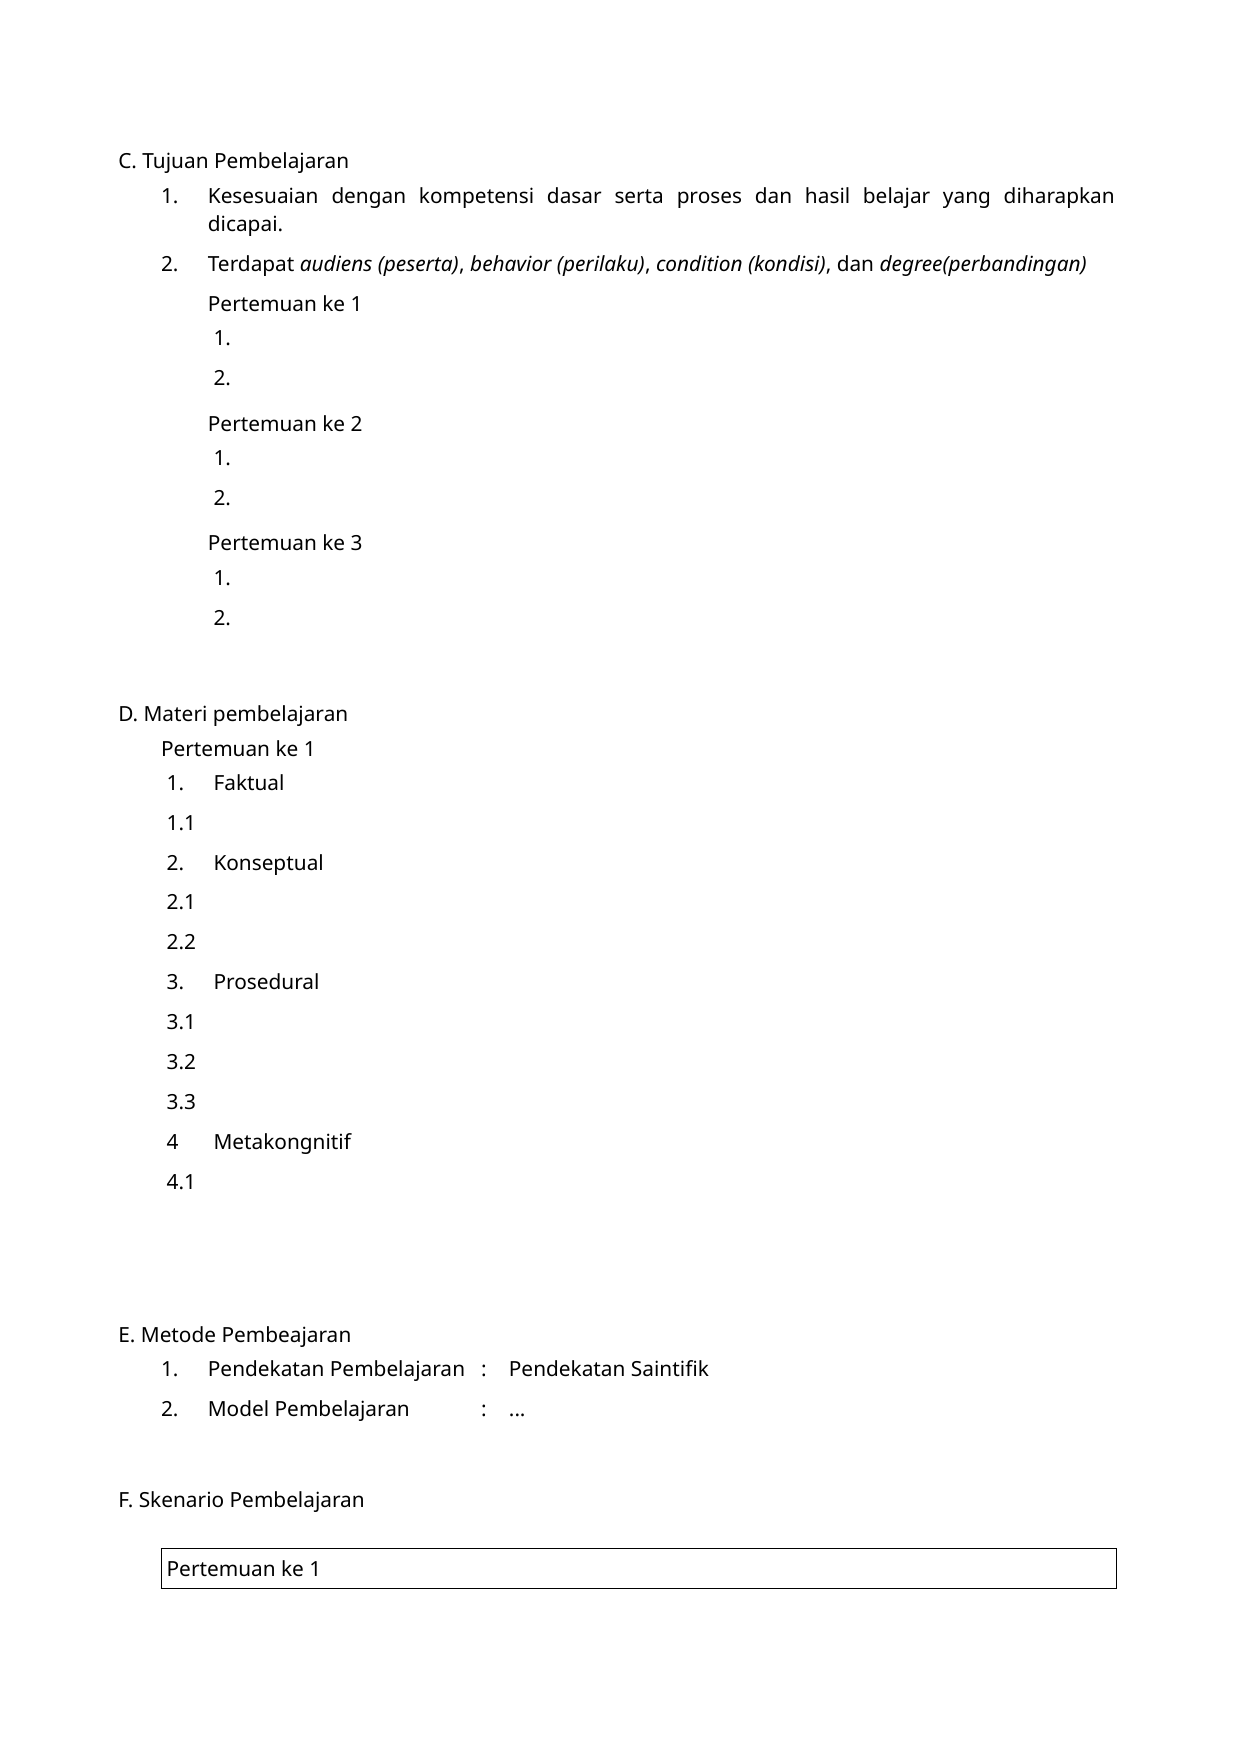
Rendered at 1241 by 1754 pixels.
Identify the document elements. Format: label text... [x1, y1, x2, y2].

table_cell 2. [155, 243, 202, 283]
table_header 1. [208, 557, 264, 597]
table_cell 3.1 [161, 1001, 207, 1041]
table_header Faktual [208, 762, 1116, 802]
table_cell [155, 403, 202, 523]
table_cell Pertemuan ke 2 [202, 403, 1122, 523]
table_cell [264, 597, 1116, 637]
table_cell 4.1 [161, 1161, 207, 1201]
table_cell [208, 802, 1116, 842]
table_header [155, 1543, 1122, 1636]
table_header 1. [161, 762, 207, 802]
table_cell [264, 357, 1116, 397]
table_cell [118, 243, 155, 283]
table_cell : [475, 1389, 503, 1429]
table_header [264, 437, 1116, 477]
table_cell 2. [208, 357, 264, 397]
table_cell Konseptual [208, 842, 1116, 882]
table_cell [118, 283, 155, 403]
table_header 1. [155, 175, 202, 243]
table_cell [208, 1041, 1116, 1081]
table_header [264, 318, 1116, 357]
table_cell [208, 922, 1116, 962]
table_cell [118, 403, 155, 523]
text C. Tujuan Pembelajaran [118, 147, 1122, 175]
table_cell [118, 523, 155, 643]
table_cell Model Pembelajaran [202, 1389, 475, 1429]
table_cell Metakongnitif [208, 1121, 1116, 1161]
table_cell [208, 1081, 1116, 1121]
text E. Metode Pembeajaran [118, 1320, 1122, 1349]
table_cell [208, 882, 1116, 922]
table_cell 3.2 [161, 1041, 207, 1081]
table_cell Pertemuan ke 3 [202, 523, 1122, 643]
table_cell 3.3 [161, 1081, 207, 1121]
table_cell ... [503, 1389, 1122, 1429]
table_header 1. [208, 437, 264, 477]
table_cell 3. [161, 962, 207, 1001]
table_cell 2.2 [161, 922, 207, 962]
table_header [118, 1543, 155, 1636]
table_cell 2.1 [161, 882, 207, 922]
table_cell [208, 1001, 1116, 1041]
table_cell 2. [208, 477, 264, 517]
table_header 1. [208, 318, 264, 357]
table_header Pertemuan ke 1 [162, 1549, 1116, 1588]
table_cell [208, 1161, 1116, 1201]
table_header 1. [155, 1349, 202, 1389]
table_cell 4 [161, 1121, 207, 1161]
table_header : [475, 1349, 503, 1389]
table_header Pendekatan Pembelajaran [202, 1349, 475, 1389]
text D. Materi pembelajaran [118, 699, 1122, 728]
table_cell [264, 477, 1116, 517]
table_cell Pertemuan ke 1 [202, 283, 1122, 403]
table_header Pendekatan Saintifik [503, 1349, 1122, 1389]
table_header Kesesuaian dengan kompetensi dasar serta proses dan hasil belajar yang diharapkan dicapai. [202, 175, 1122, 243]
table_cell 2. [155, 1389, 202, 1429]
table_cell [155, 283, 202, 403]
table_header [118, 175, 155, 243]
table_cell 2. [161, 842, 207, 882]
table_header [118, 728, 155, 1263]
table_header [264, 557, 1116, 597]
table_cell 2. [208, 597, 264, 637]
text F. Skenario Pembelajaran [118, 1486, 1122, 1514]
table_header Pertemuan ke 1 [155, 728, 1122, 1263]
table_cell [118, 1389, 155, 1429]
table_header [118, 1349, 155, 1389]
table_cell [155, 523, 202, 643]
table_cell 1.1 [161, 802, 207, 842]
table_cell Terdapat audiens (peserta), behavior (perilaku), condition (kondisi), dan degree(perbandingan) [202, 243, 1122, 283]
table_cell Prosedural [208, 962, 1116, 1001]
